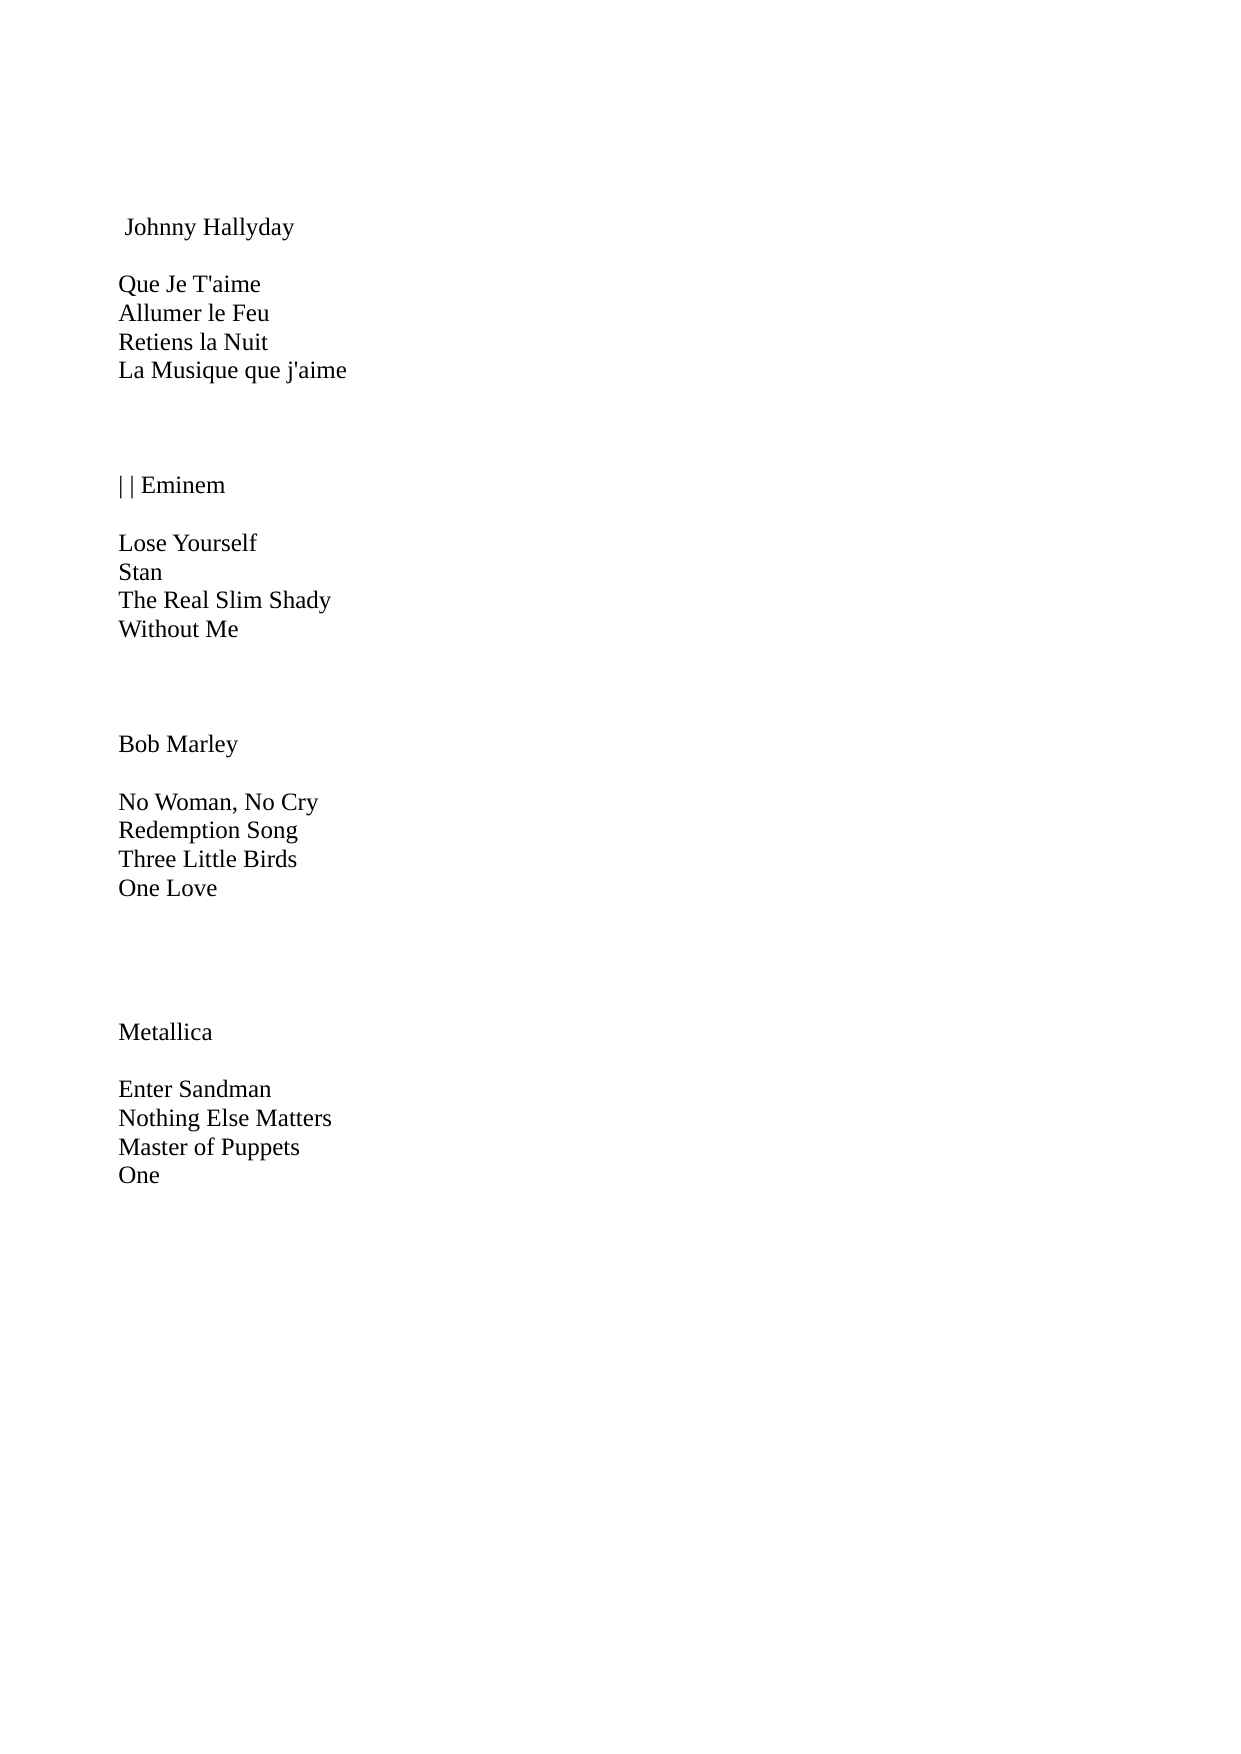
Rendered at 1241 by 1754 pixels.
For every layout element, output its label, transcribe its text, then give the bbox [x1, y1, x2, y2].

text Redemption Song [118, 816, 1122, 844]
text Retiens la Nuit [118, 327, 1122, 356]
text Johnny Hallyday [118, 212, 1122, 241]
text Lose Yourself [118, 528, 1122, 557]
text Three Little Birds [118, 844, 1122, 873]
text Metallica [118, 1017, 1122, 1046]
text | | Eminem [118, 471, 1122, 499]
text No Woman, No Cry [118, 787, 1122, 816]
text Enter Sandman [118, 1074, 1122, 1103]
text Que Je T'aime [118, 269, 1122, 298]
text The Real Slim Shady [118, 586, 1122, 614]
text Allumer le Feu [118, 298, 1122, 327]
text Stan [118, 557, 1122, 586]
text Nothing Else Matters [118, 1103, 1122, 1132]
text La Musique que j'aime [118, 356, 1122, 384]
text Master of Puppets [118, 1132, 1122, 1161]
text One Love [118, 873, 1122, 902]
text Without Me [118, 614, 1122, 643]
text One [118, 1161, 1122, 1189]
text Bob Marley [118, 729, 1122, 758]
